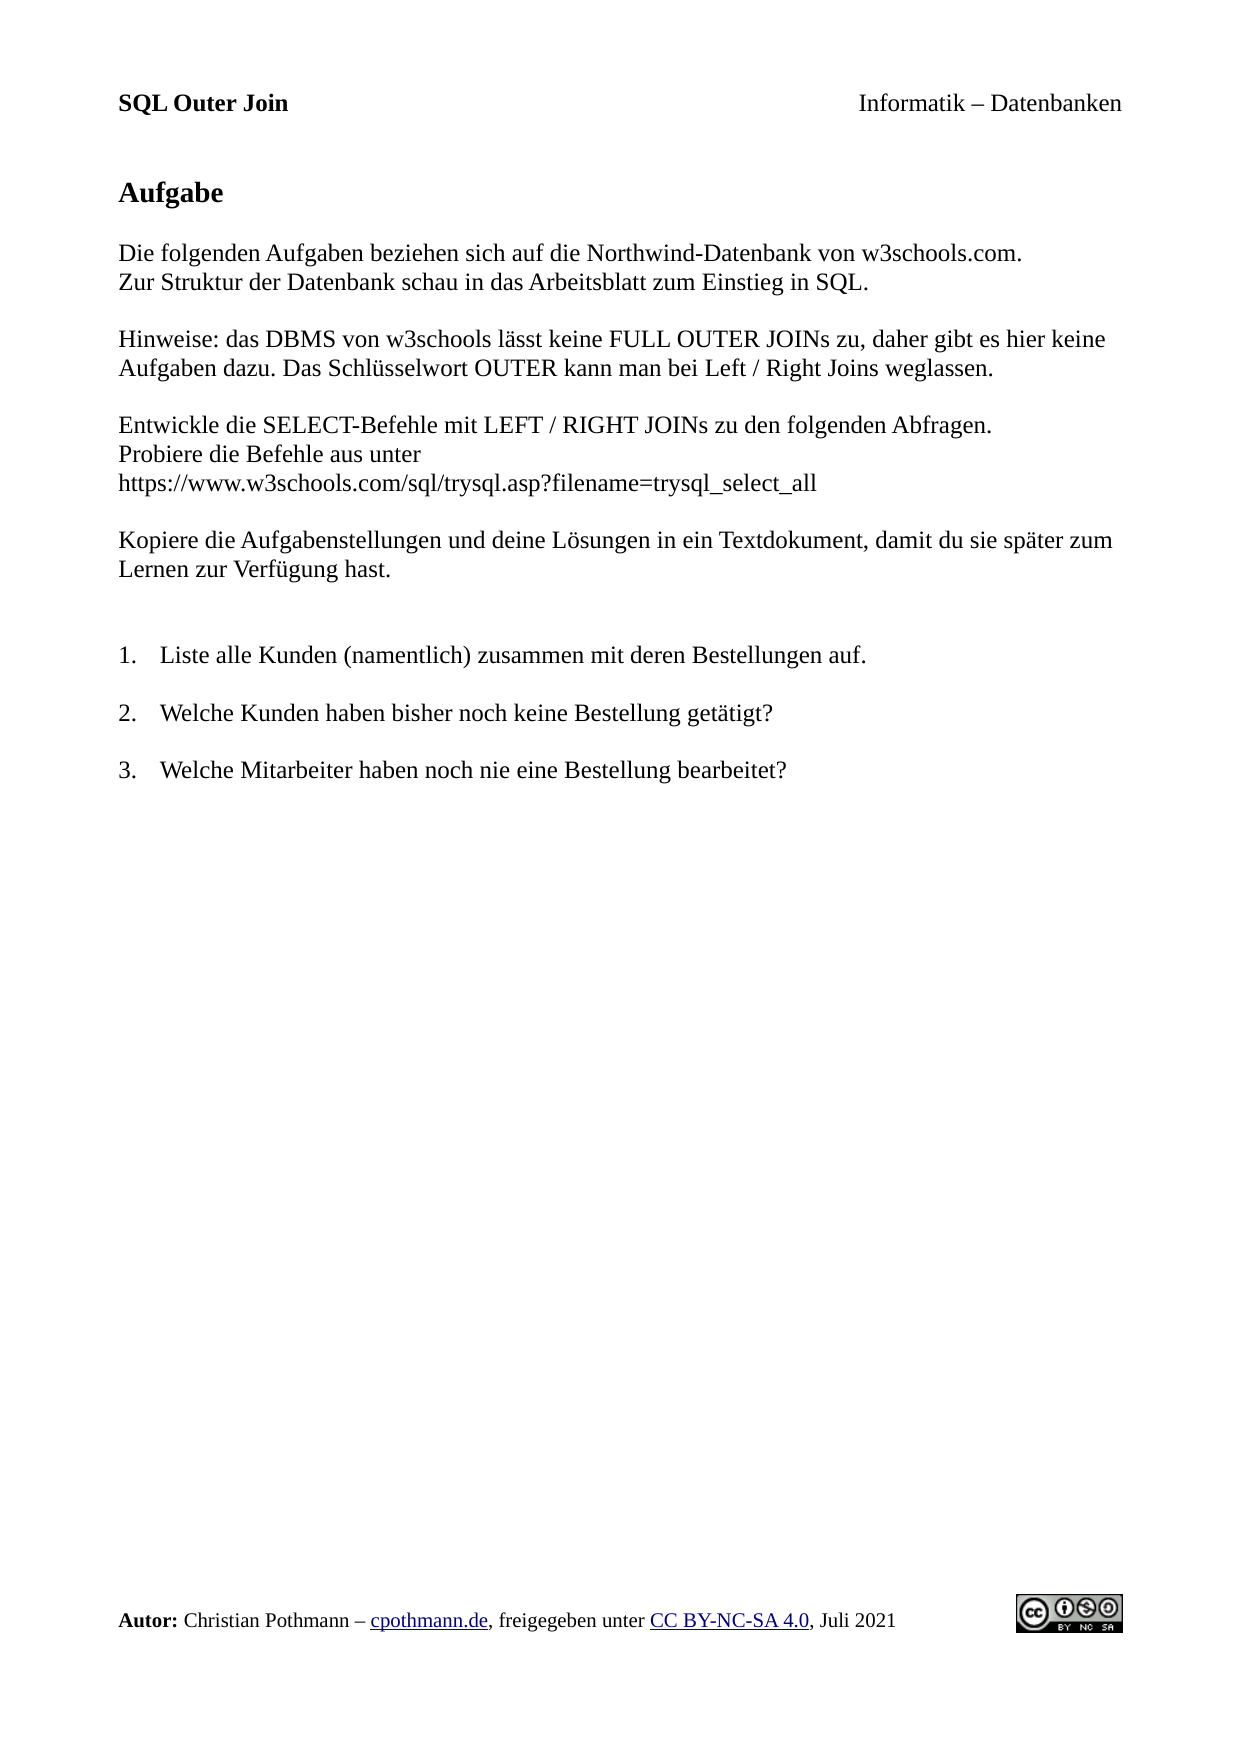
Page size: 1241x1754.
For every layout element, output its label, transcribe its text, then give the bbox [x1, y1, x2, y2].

text Aufgabe [118, 176, 1122, 209]
list Welche Kunden haben bisher noch keine Bestellung getätigt? [118, 698, 1122, 727]
text Autor: Christian Pothmann – cpothmann.de, freigegeben unter CC BY-NC-SA 4.0, Juli 2021 [118, 1608, 1016, 1632]
text Entwickle die SELECT-Befehle mit LEFT / RIGHT JOINs zu den folgenden Abfragen. [118, 410, 1122, 439]
text Probiere die Befehle aus unter [118, 439, 1122, 468]
picture [1016, 1594, 1123, 1633]
list Welche Mitarbeiter haben noch nie eine Bestellung bearbeitet? [118, 755, 1122, 784]
text Zur Struktur der Datenbank schau in das Arbeitsblatt zum Einstieg in SQL. [118, 267, 1122, 295]
text Kopiere die Aufgabenstellungen und deine Lösungen in ein Textdokument, damit du sie später zum Lernen zur Verfügung hast. [118, 525, 1122, 583]
text Die folgenden Aufgaben beziehen sich auf die Northwind-Datenbank von w3schools.com. [118, 238, 1122, 267]
list Liste alle Kunden (namentlich) zusammen mit deren Bestellungen auf. [118, 640, 1122, 669]
text https://www.w3schools.com/sql/trysql.asp?filename=trysql_select_all [118, 468, 1122, 497]
text Hinweise: das DBMS von w3schools lässt keine FULL OUTER JOINs zu, daher gibt es hier keine Aufgaben dazu. Das Schlüsselwort OUTER kann man bei Left / Right Joins weglassen. [118, 324, 1122, 382]
